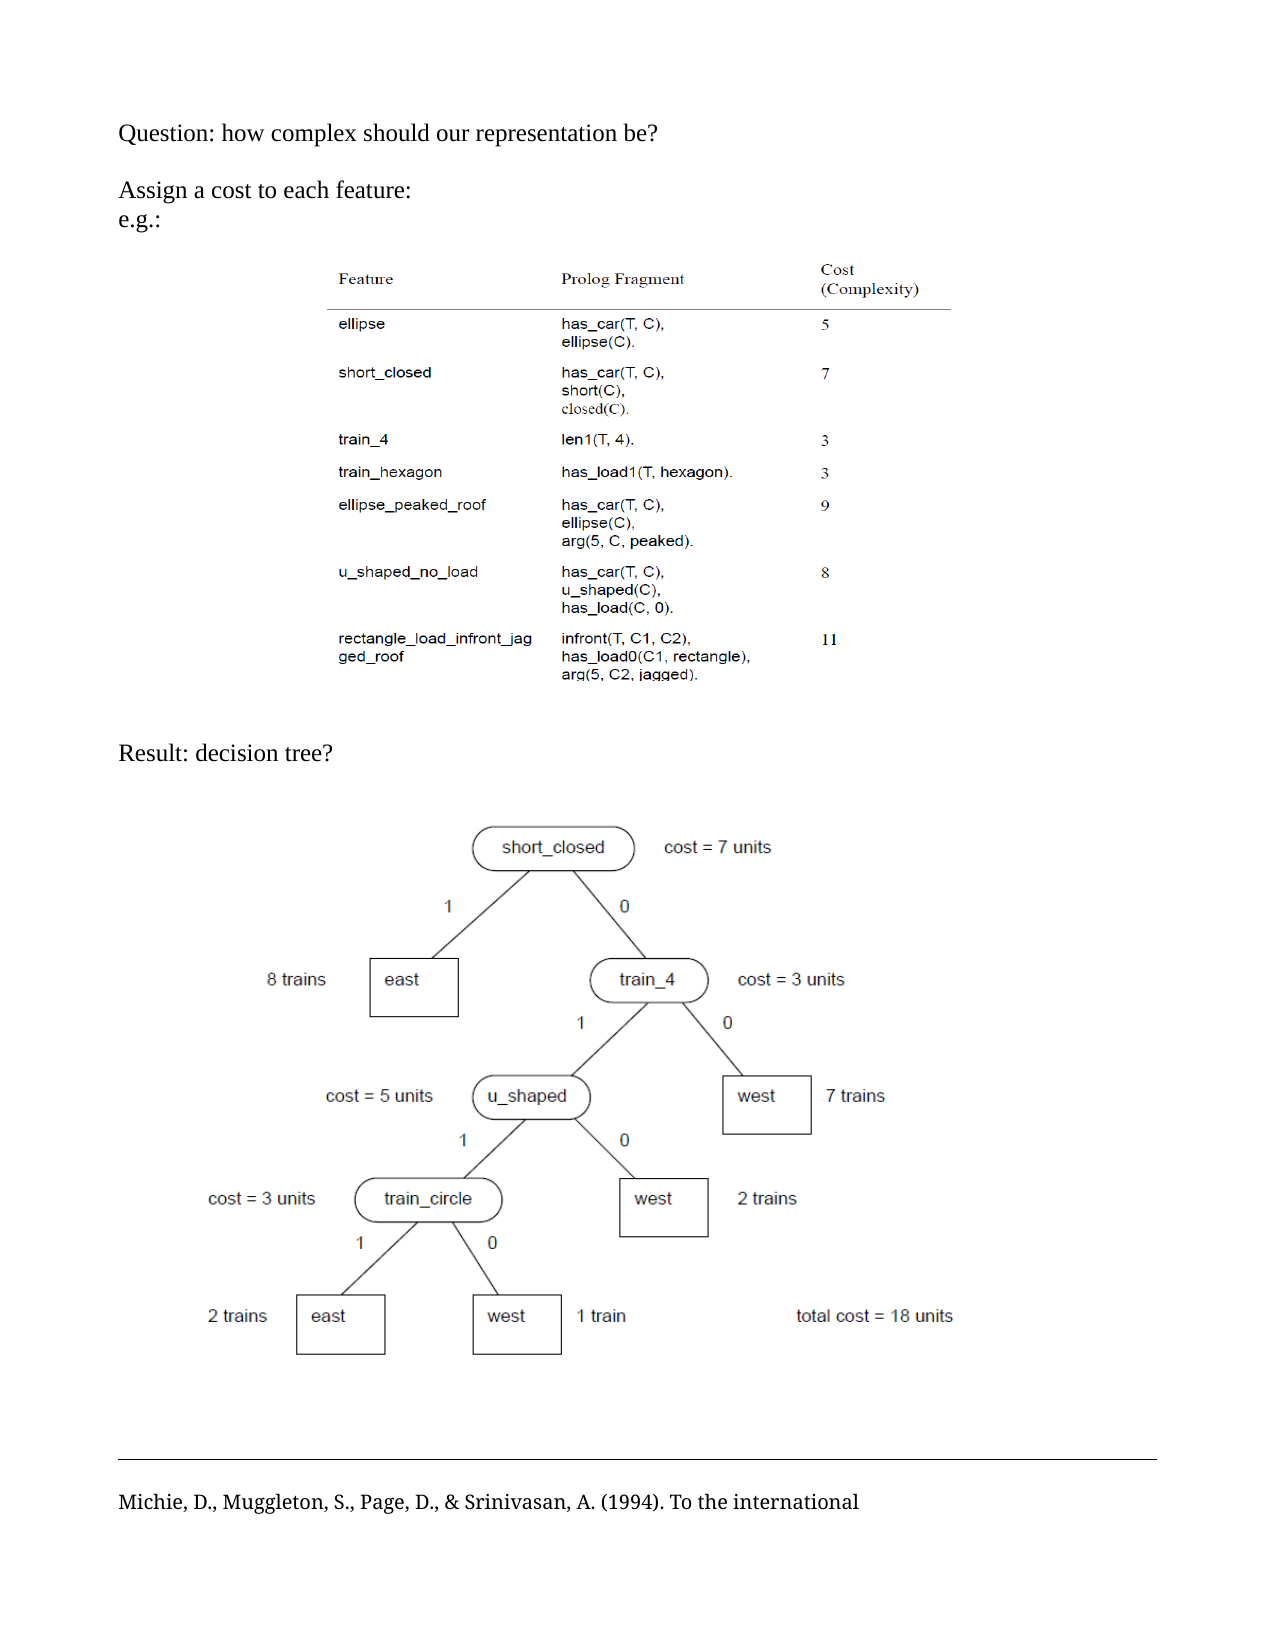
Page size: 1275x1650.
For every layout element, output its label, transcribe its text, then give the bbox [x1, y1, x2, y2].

text Michie, D., Muggleton, S., Page, D., & Srinivasan, A. (1994). To the international [118, 1488, 1157, 1515]
text Assign a cost to each feature: [118, 176, 1157, 204]
text e.g.: [118, 204, 1157, 233]
text Result: decision tree? [118, 738, 1157, 766]
text Question: how complex should our representation be? [118, 118, 1157, 147]
